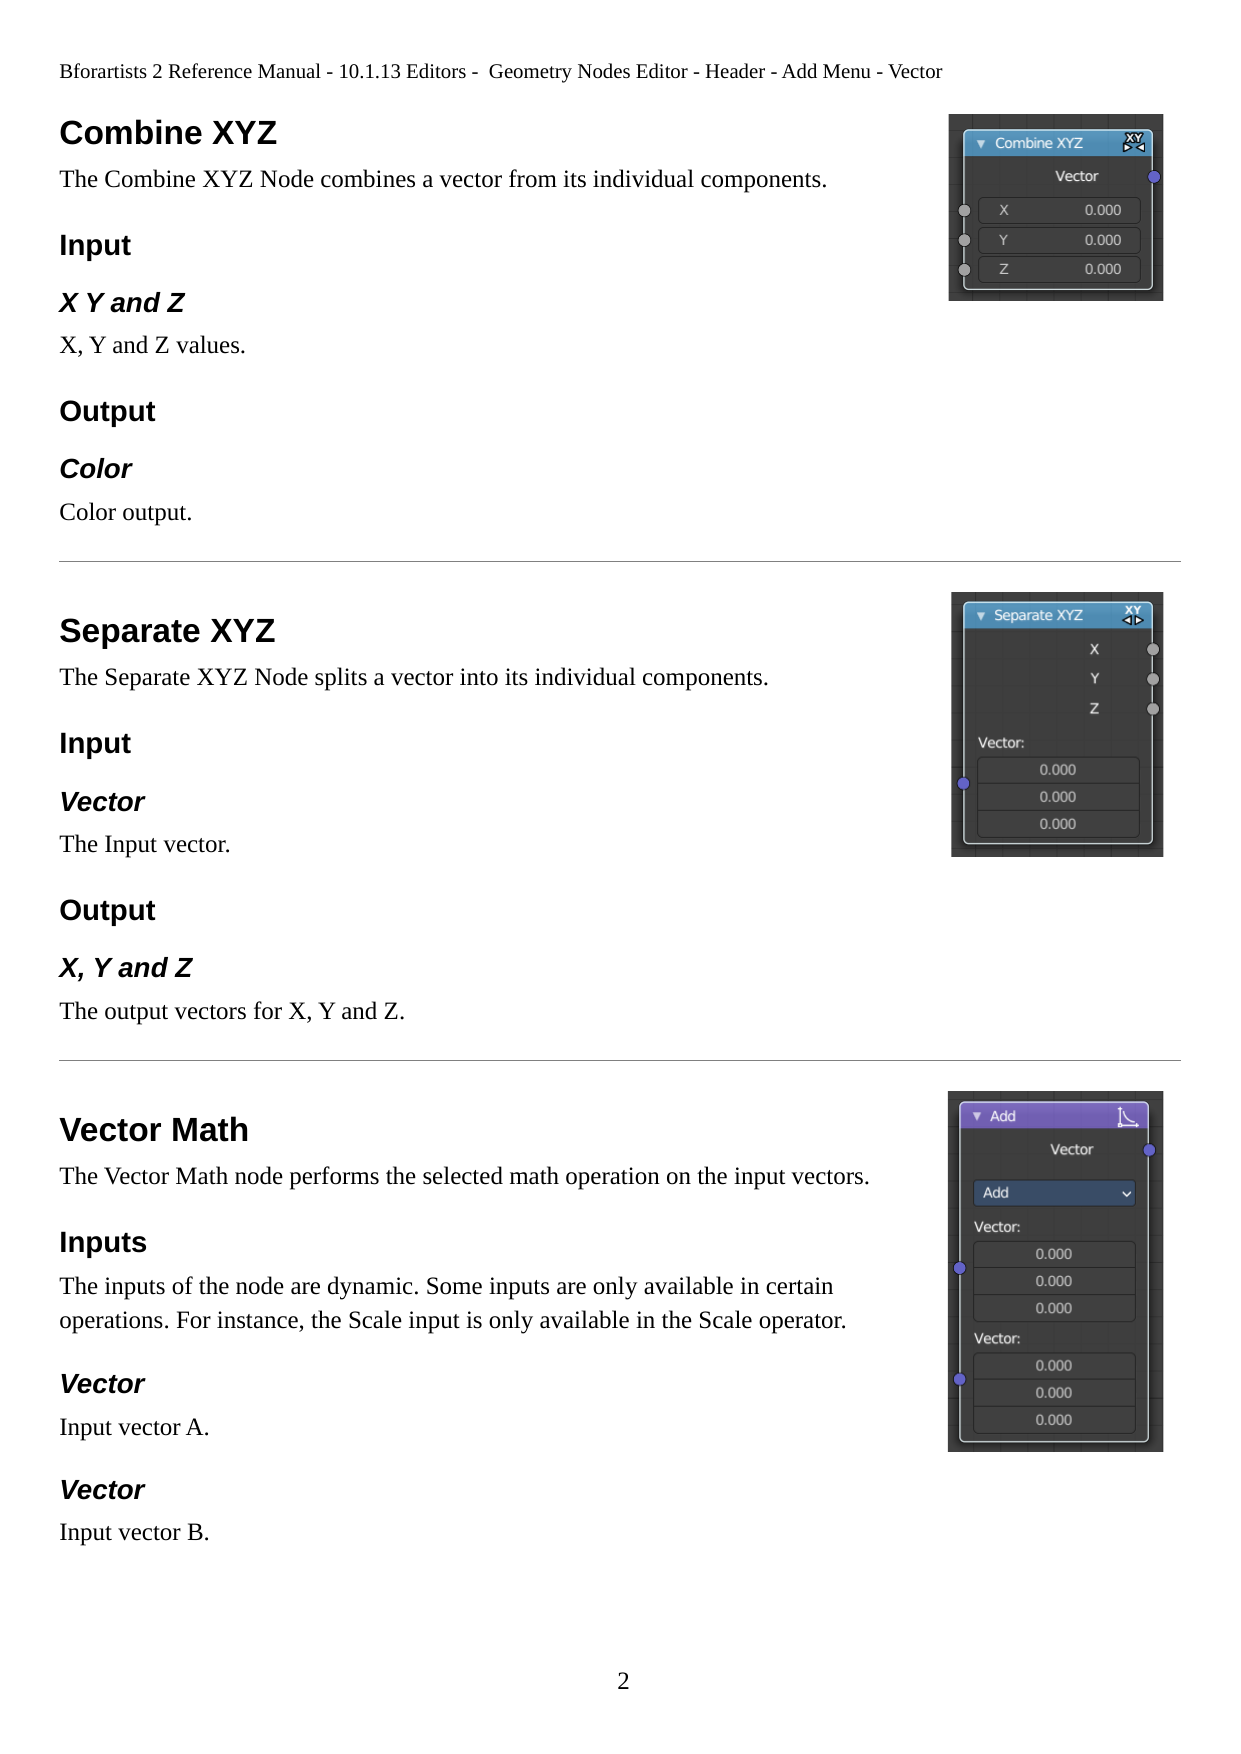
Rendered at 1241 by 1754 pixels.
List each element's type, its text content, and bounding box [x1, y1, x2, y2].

subtitle Color [59, 453, 1181, 485]
text Input vector A. [59, 1412, 947, 1440]
text The output vectors for X, Y and Z. [59, 996, 1181, 1025]
text X, Y and Z values. [59, 331, 1181, 359]
subtitle Separate XYZ [59, 611, 951, 650]
text The Vector Math node performs the selected math operation on the input vectors. [59, 1161, 947, 1190]
subtitle [1164, 611, 1181, 650]
subtitle Output [59, 893, 1181, 927]
subtitle [1164, 1225, 1181, 1259]
subtitle Input [59, 227, 948, 261]
text The Input vector. [59, 829, 1181, 858]
subtitle Inputs [59, 1225, 947, 1259]
picture [951, 592, 1164, 857]
subtitle [1164, 726, 1181, 760]
text [1164, 1412, 1181, 1440]
subtitle Vector Math [59, 1110, 947, 1149]
text Input vector B. [59, 1517, 1181, 1546]
subtitle Output [59, 394, 1181, 428]
text The inputs of the node are dynamic. Some inputs are only available in certain operations. For instance, the Scale input is only available in the Scale operator. [59, 1271, 947, 1334]
subtitle [1164, 1110, 1181, 1149]
subtitle [1164, 227, 1181, 261]
text Color output. [59, 497, 1181, 526]
picture [947, 1091, 1164, 1452]
subtitle Vector [59, 1367, 947, 1399]
subtitle Vector [59, 785, 951, 817]
text The Combine XYZ Node combines a vector from its individual components. [59, 164, 948, 192]
subtitle Combine XYZ [59, 113, 1181, 151]
subtitle Input [59, 726, 951, 760]
subtitle [1164, 1367, 1181, 1399]
subtitle X Y and Z [59, 286, 1181, 318]
subtitle [1164, 785, 1181, 817]
subtitle X, Y and Z [59, 952, 1181, 983]
subtitle Vector [59, 1473, 1181, 1505]
text The Separate XYZ Node splits a vector into its individual components. [59, 662, 951, 691]
picture [948, 114, 1164, 301]
